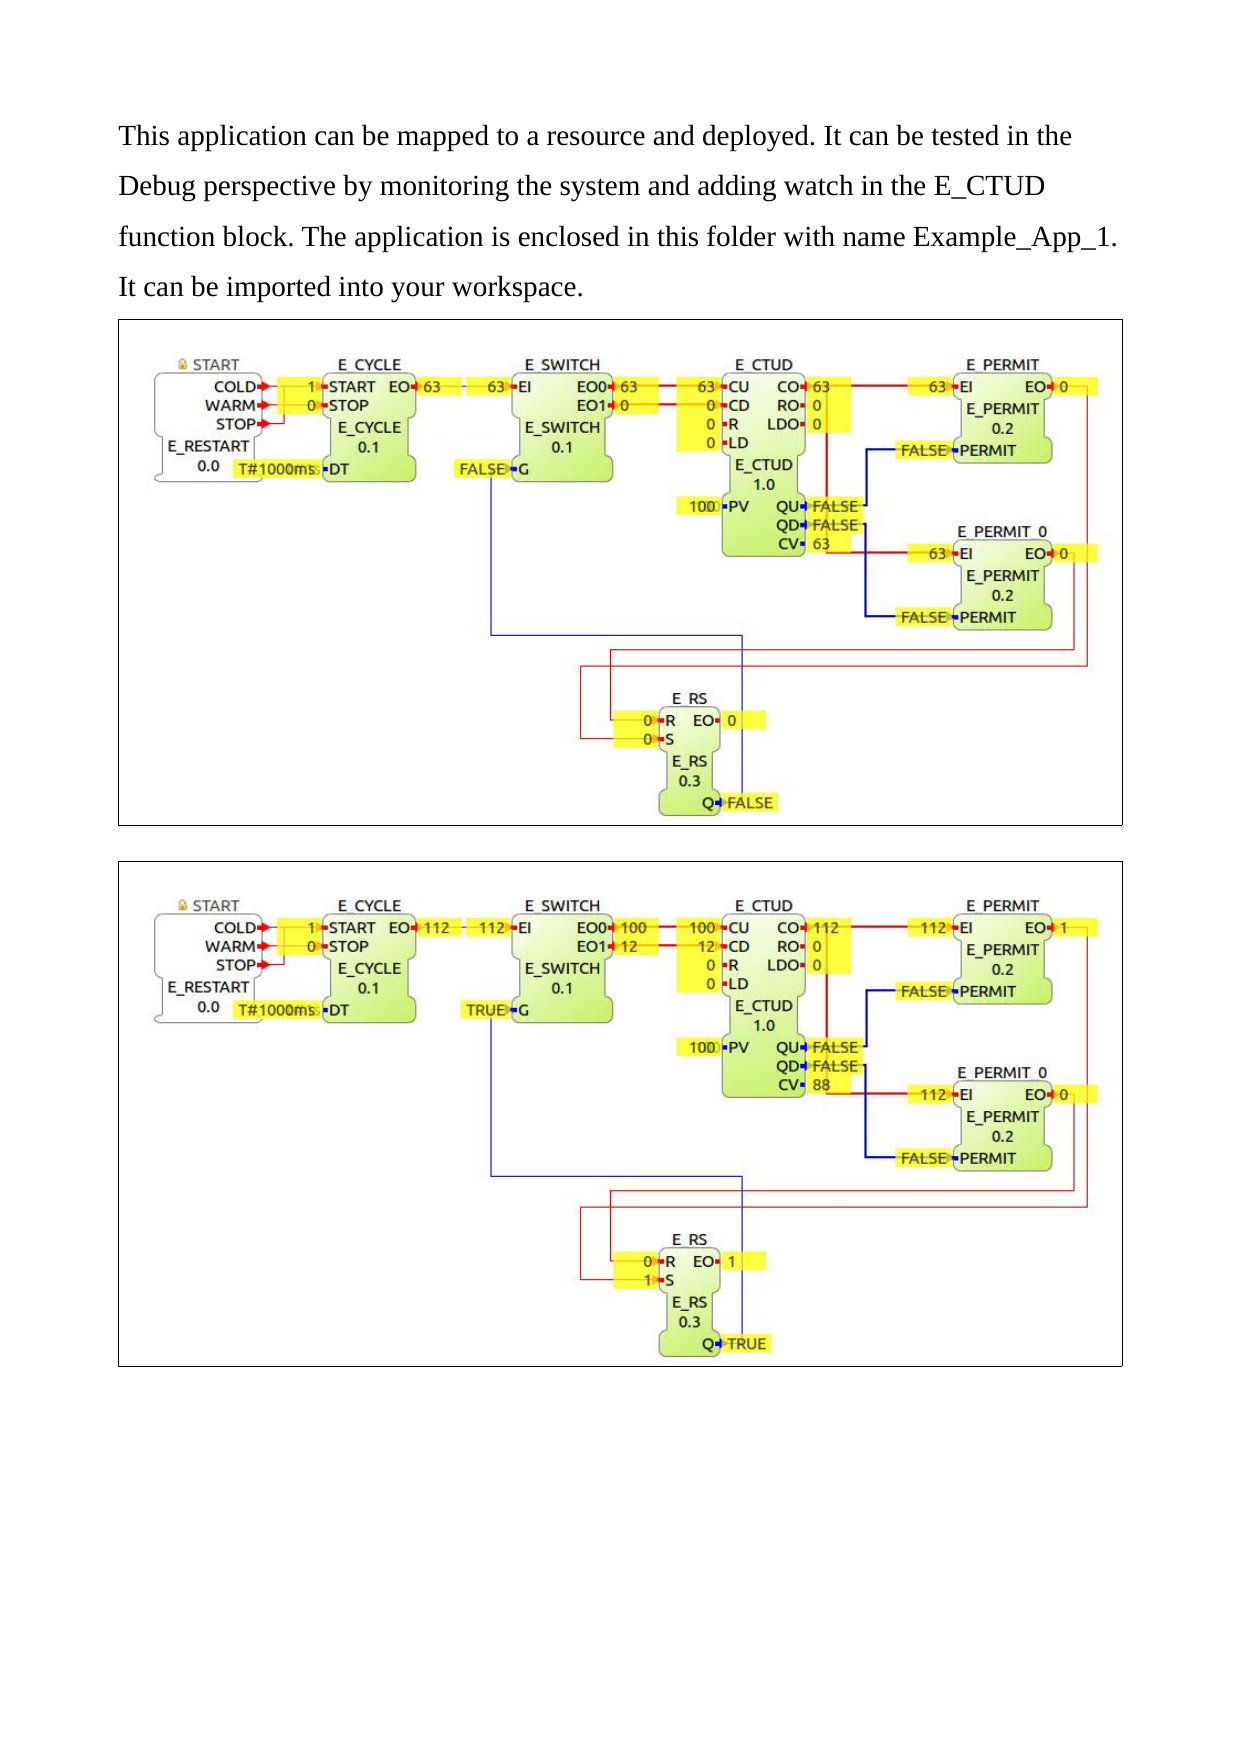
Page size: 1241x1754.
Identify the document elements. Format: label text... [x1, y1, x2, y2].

picture [121, 863, 1119, 1364]
text This application can be mapped to a resource and deployed. It can be tested in the Debug perspective by monitoring the system and adding watch in the E_CTUD function block. The application is enclosed in this folder with name Example_App_1. [118, 118, 1122, 252]
picture [121, 322, 1119, 822]
text It can be imported into your workspace. [118, 269, 1122, 303]
